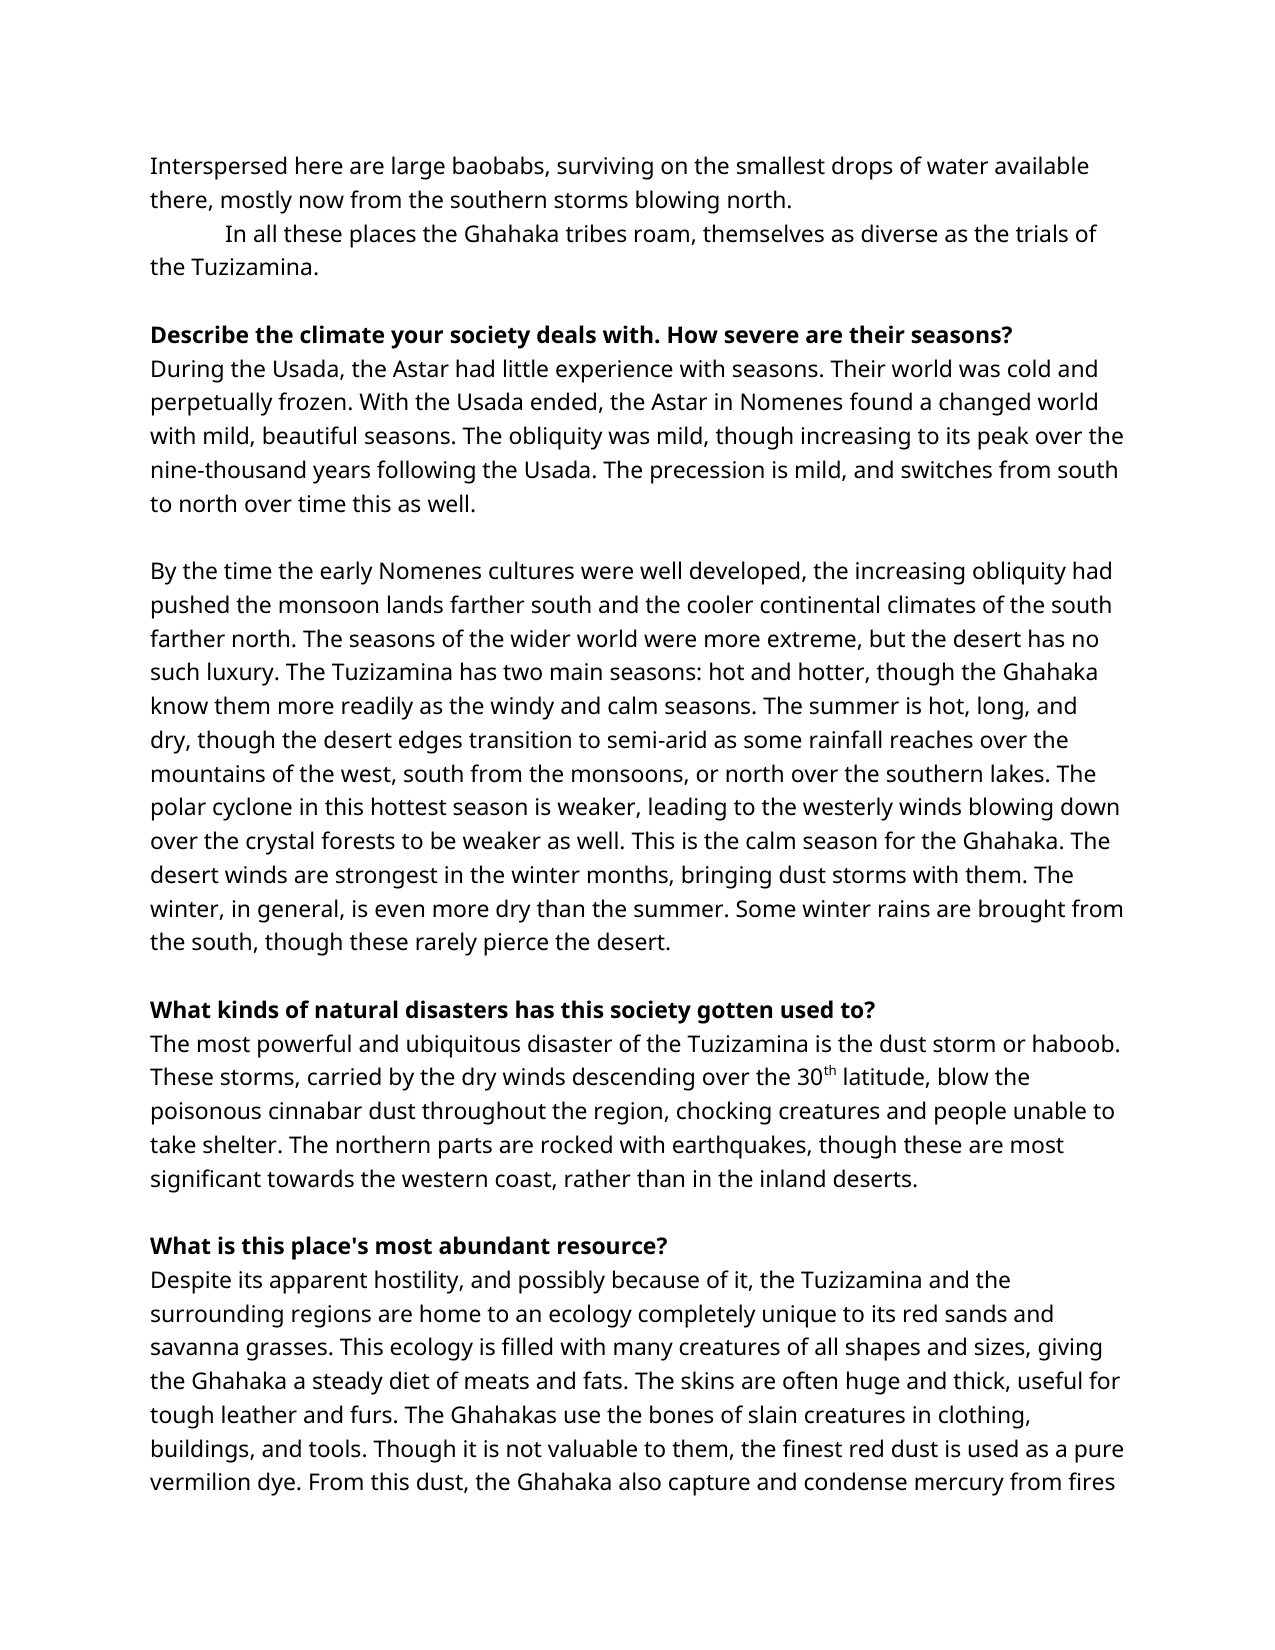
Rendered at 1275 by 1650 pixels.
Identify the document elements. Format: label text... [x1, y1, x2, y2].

text Describe the climate your society deals with. How severe are their seasons? During the Usada, the Astar had little experience with seasons. Their world was cold and perpetually frozen. With the Usada ended, the Astar in Nomenes found a changed world with mild, beautiful seasons. The obliquity was mild, though increasing to its peak over the nine-thousand years following the Usada. The precession is mild, and switches from south to north over time this as well. [150, 319, 1125, 519]
text By the time the early Nomenes cultures were well developed, the increasing obliquity had pushed the monsoon lands farther south and the cooler continental climates of the south farther north. The seasons of the wider world were more extreme, but the desert has no such luxury. The Tuzizamina has two main seasons: hot and hotter, though the Ghahaka know them more readily as the windy and calm seasons. The summer is hot, long, and dry, though the desert edges transition to semi-arid as some rainfall reaches over the mountains of the west, south from the monsoons, or north over the southern lakes. The polar cyclone in this hottest season is weaker, leading to the westerly winds blowing down over the crystal forests to be weaker as well. This is the calm season for the Ghahaka. The desert winds are strongest in the winter months, bringing dust storms with them. The winter, in general, is even more dry than the summer. Some winter rains are brought from the south, though these rarely pierce the desert. [150, 555, 1125, 957]
text What is this place's most abundant resource? Despite its apparent hostility, and possibly because of it, the Tuzizamina and the surrounding regions are home to an ecology completely unique to its red sands and savanna grasses. This ecology is filled with many creatures of all shapes and sizes, giving the Ghahaka a steady diet of meats and fats. The skins are often huge and thick, useful for tough leather and furs. The Ghahakas use the bones of slain creatures in clothing, buildings, and tools. Though it is not valuable to them, the finest red dust is used as a pure vermilion dye. From this dust, the Ghahaka also capture and condense mercury from fires [150, 1230, 1125, 1497]
text Interspersed here are large baobabs, surviving on the smallest drops of water available there, mostly now from the southern storms blowing north. [150, 150, 1125, 215]
text What kinds of natural disasters has this society gotten used to? The most powerful and ubiquitous disaster of the Tuzizamina is the dust storm or haboob. These storms, carried by the dry winds descending over the 30th latitude, blow the poisonous cinnabar dust throughout the region, chocking creatures and people unable to take shelter. The northern parts are rocked with earthquakes, though these are most significant towards the western coast, rather than in the inland deserts. [150, 994, 1125, 1194]
text In all these places the Ghahaka tribes roam, themselves as diverse as the trials of the Tuzizamina. [150, 217, 1125, 316]
